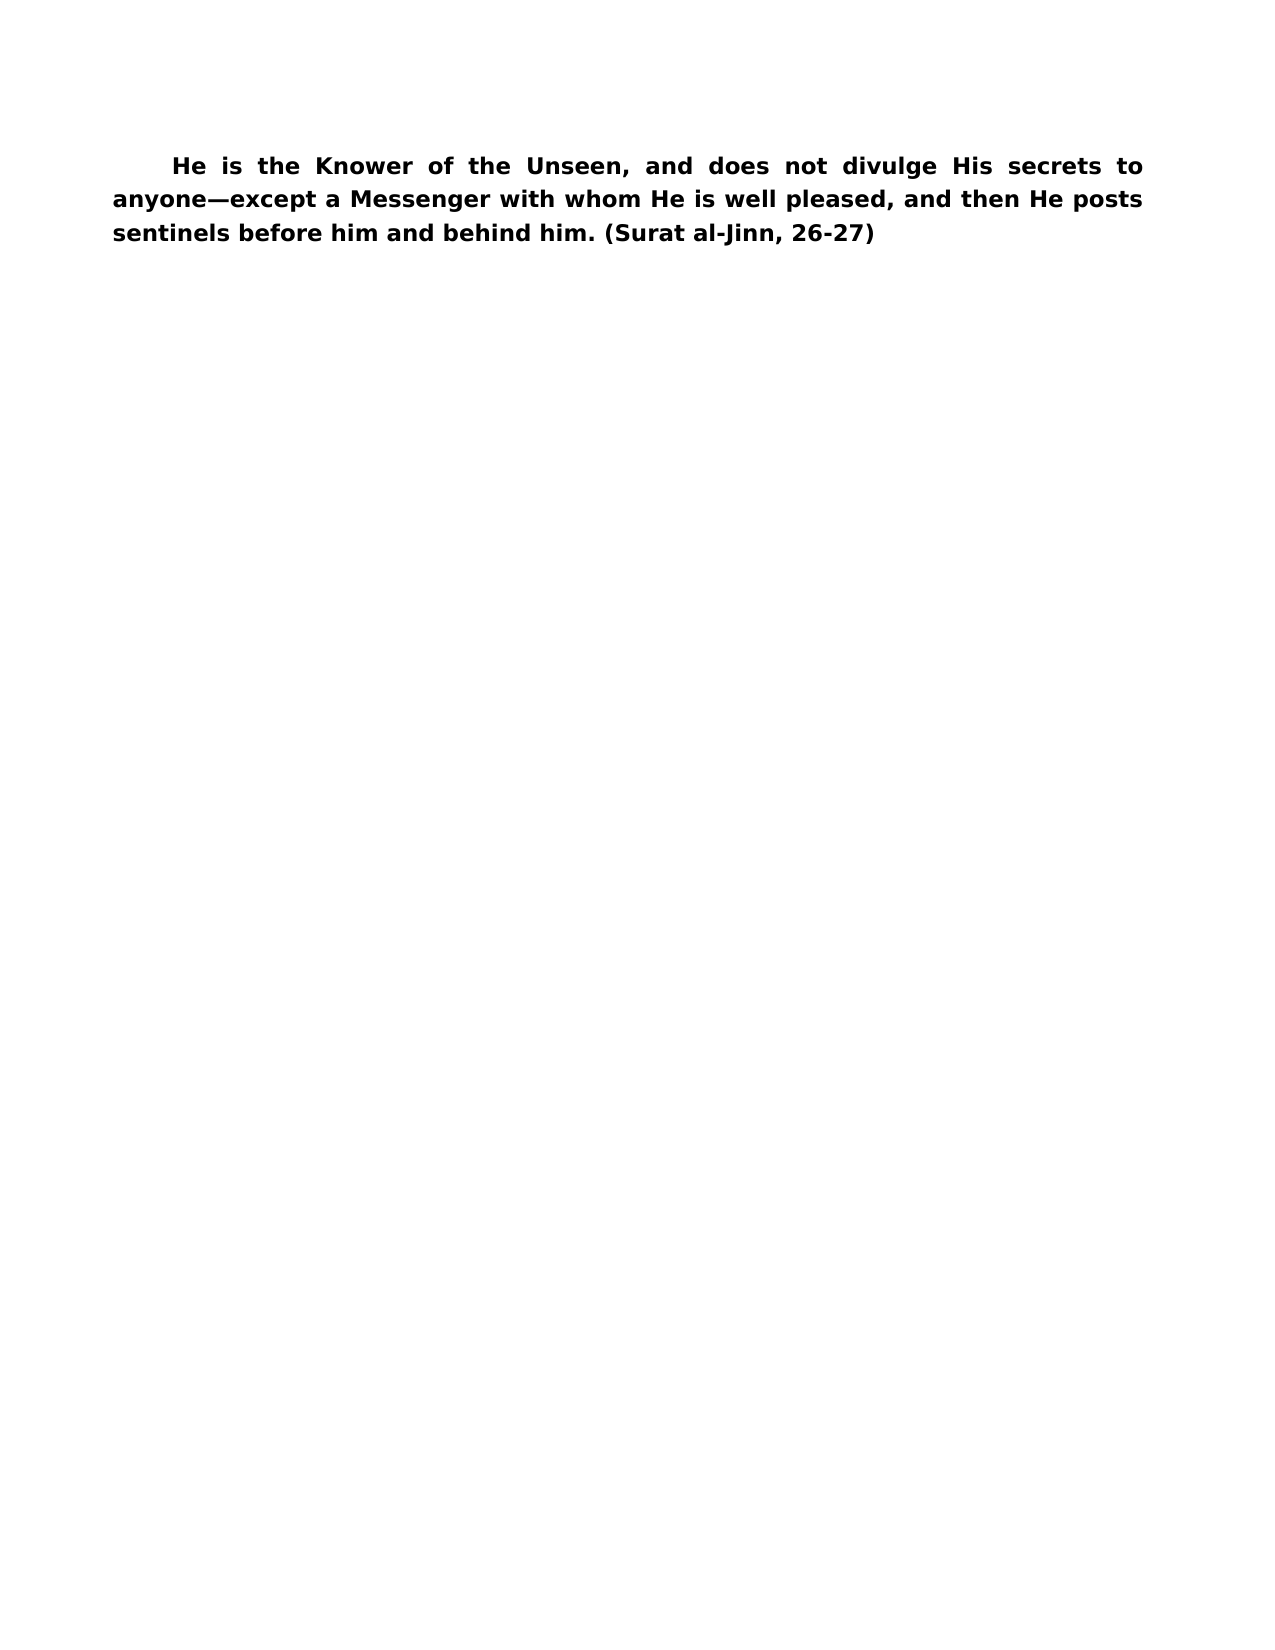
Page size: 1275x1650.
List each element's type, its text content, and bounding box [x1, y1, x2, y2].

text He is the Knower of the Unseen, and does not divulge His secrets to anyone—except a Messenger with whom He is well pleased, and then He posts sentinels before him and behind him. (Surat al-Jinn, 26-27) [112, 148, 1145, 248]
